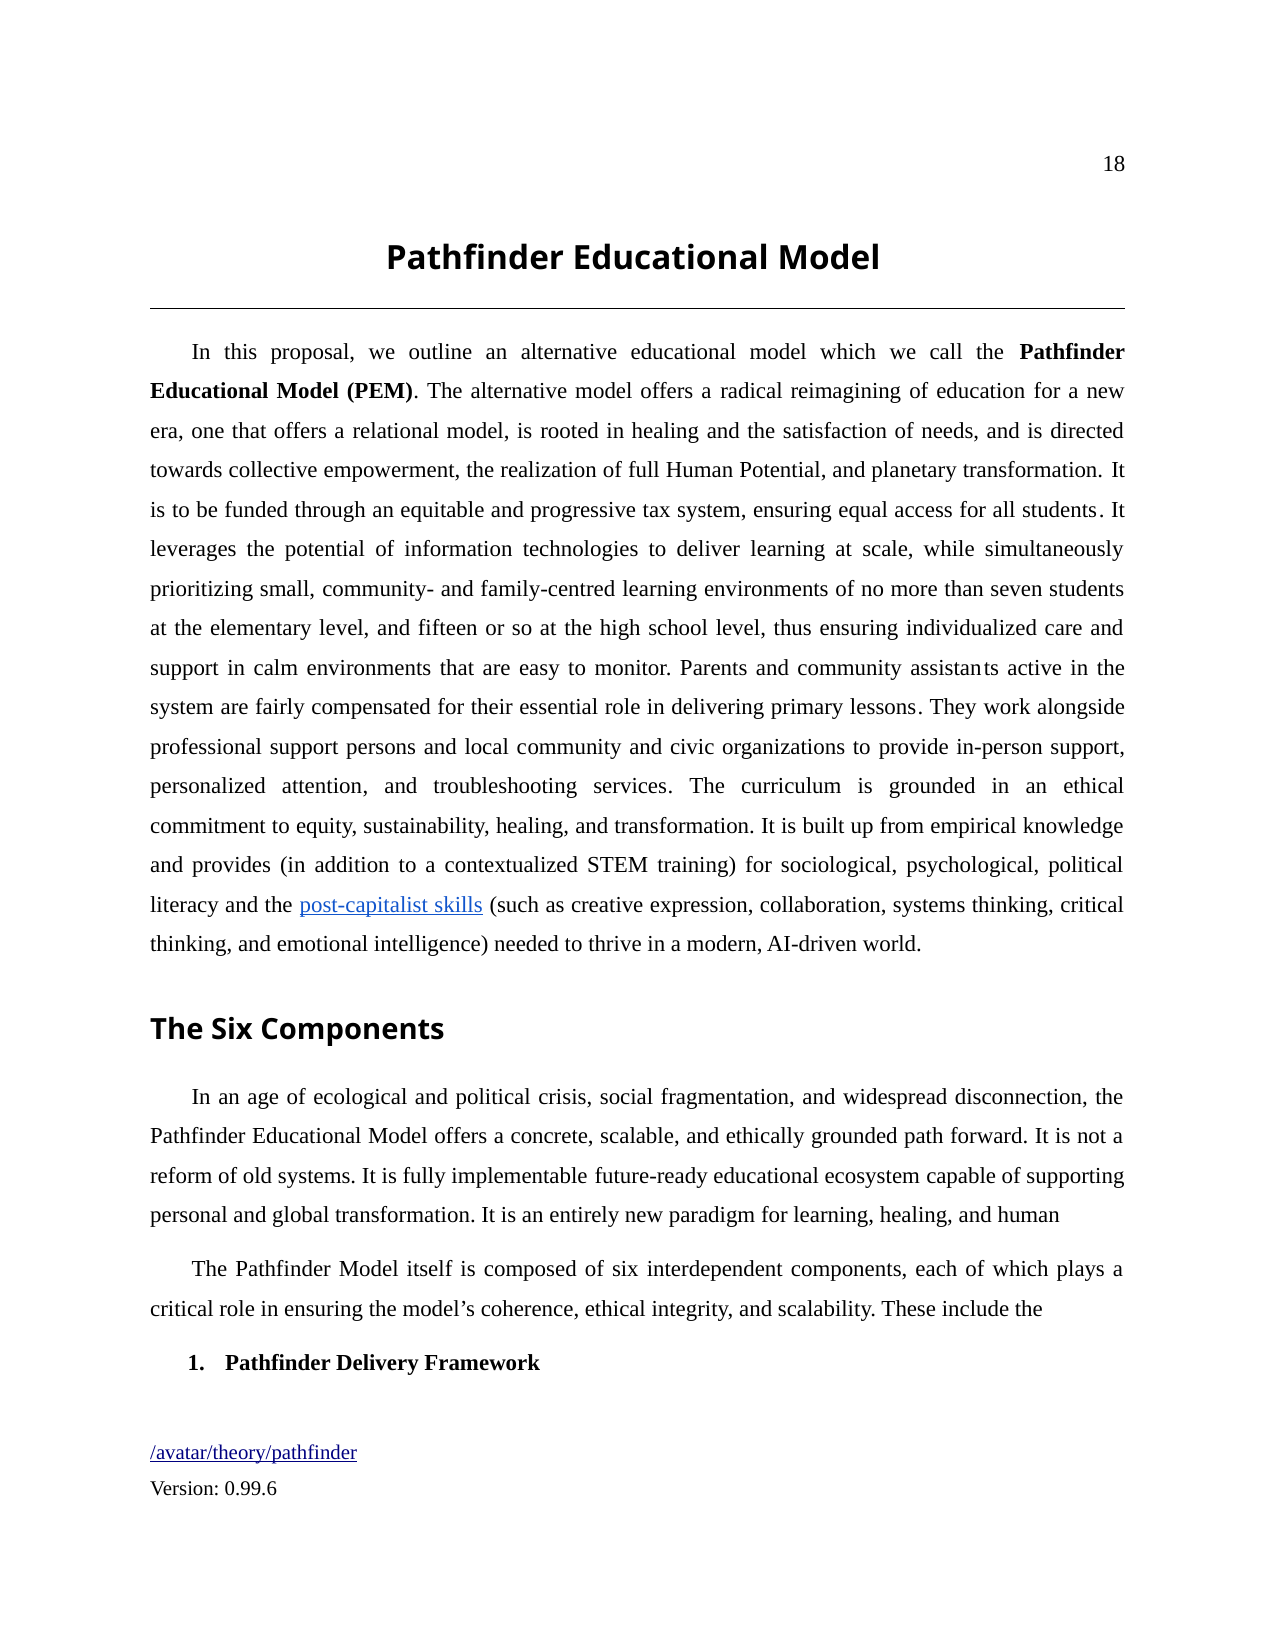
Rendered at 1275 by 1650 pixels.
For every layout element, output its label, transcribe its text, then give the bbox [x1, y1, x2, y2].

subtitle Pathfinder Educational Model [150, 231, 1125, 308]
text The Pathfinder Model itself is composed of six interdependent components, each of which plays a critical role in ensuring the model’s coherence, ethical integrity, and scalability. These include the [150, 1255, 1125, 1321]
list Pathfinder Delivery Framework [187, 1349, 1125, 1375]
text In an age of ecological and political crisis, social fragmentation, and widespread disconnection, the Pathfinder Educational Model offers a concrete, scalable, and ethically grounded path forward. It is not a reform of old systems. It is fully implementable future-ready educational ecosystem capable of supporting personal and global transformation. It is an entirely new paradigm for learning, healing, and human [150, 1083, 1125, 1228]
subtitle The Six Components [150, 1008, 1125, 1048]
text In this proposal, we outline an alternative educational model which we call the Pathfinder Educational Model (PEM). The alternative model offers a radical reimagining of education for a new era, one that offers a relational model, is rooted in healing and the satisfaction of needs, and is directed towards collective empowerment, the realization of full Human Potential, and planetary transformation. It is to be funded through an equitable and progressive tax system, ensuring equal access for all students. It leverages the potential of information technologies to deliver learning at scale, while simultaneously prioritizing small, community- and family-centred learning environments of no more than seven students at the elementary level, and fifteen or so at the high school level, thus ensuring individualized care and support in calm environments that are easy to monitor. Parents and community assistants active in the system are fairly compensated for their essential role in delivering primary lessons. They work alongside professional support persons and local community and civic organizations to provide in-person support, personalized attention, and troubleshooting services. The curriculum is grounded in an ethical commitment to equity, sustainability, healing, and transformation. It is built up from empirical knowledge and provides (in addition to a contextualized STEM training) for sociological, psychological, political literacy and the post-capitalist skills (such as creative expression, collaboration, systems thinking, critical thinking, and emotional intelligence) needed to thrive in a modern, AI-driven world. [150, 338, 1125, 957]
